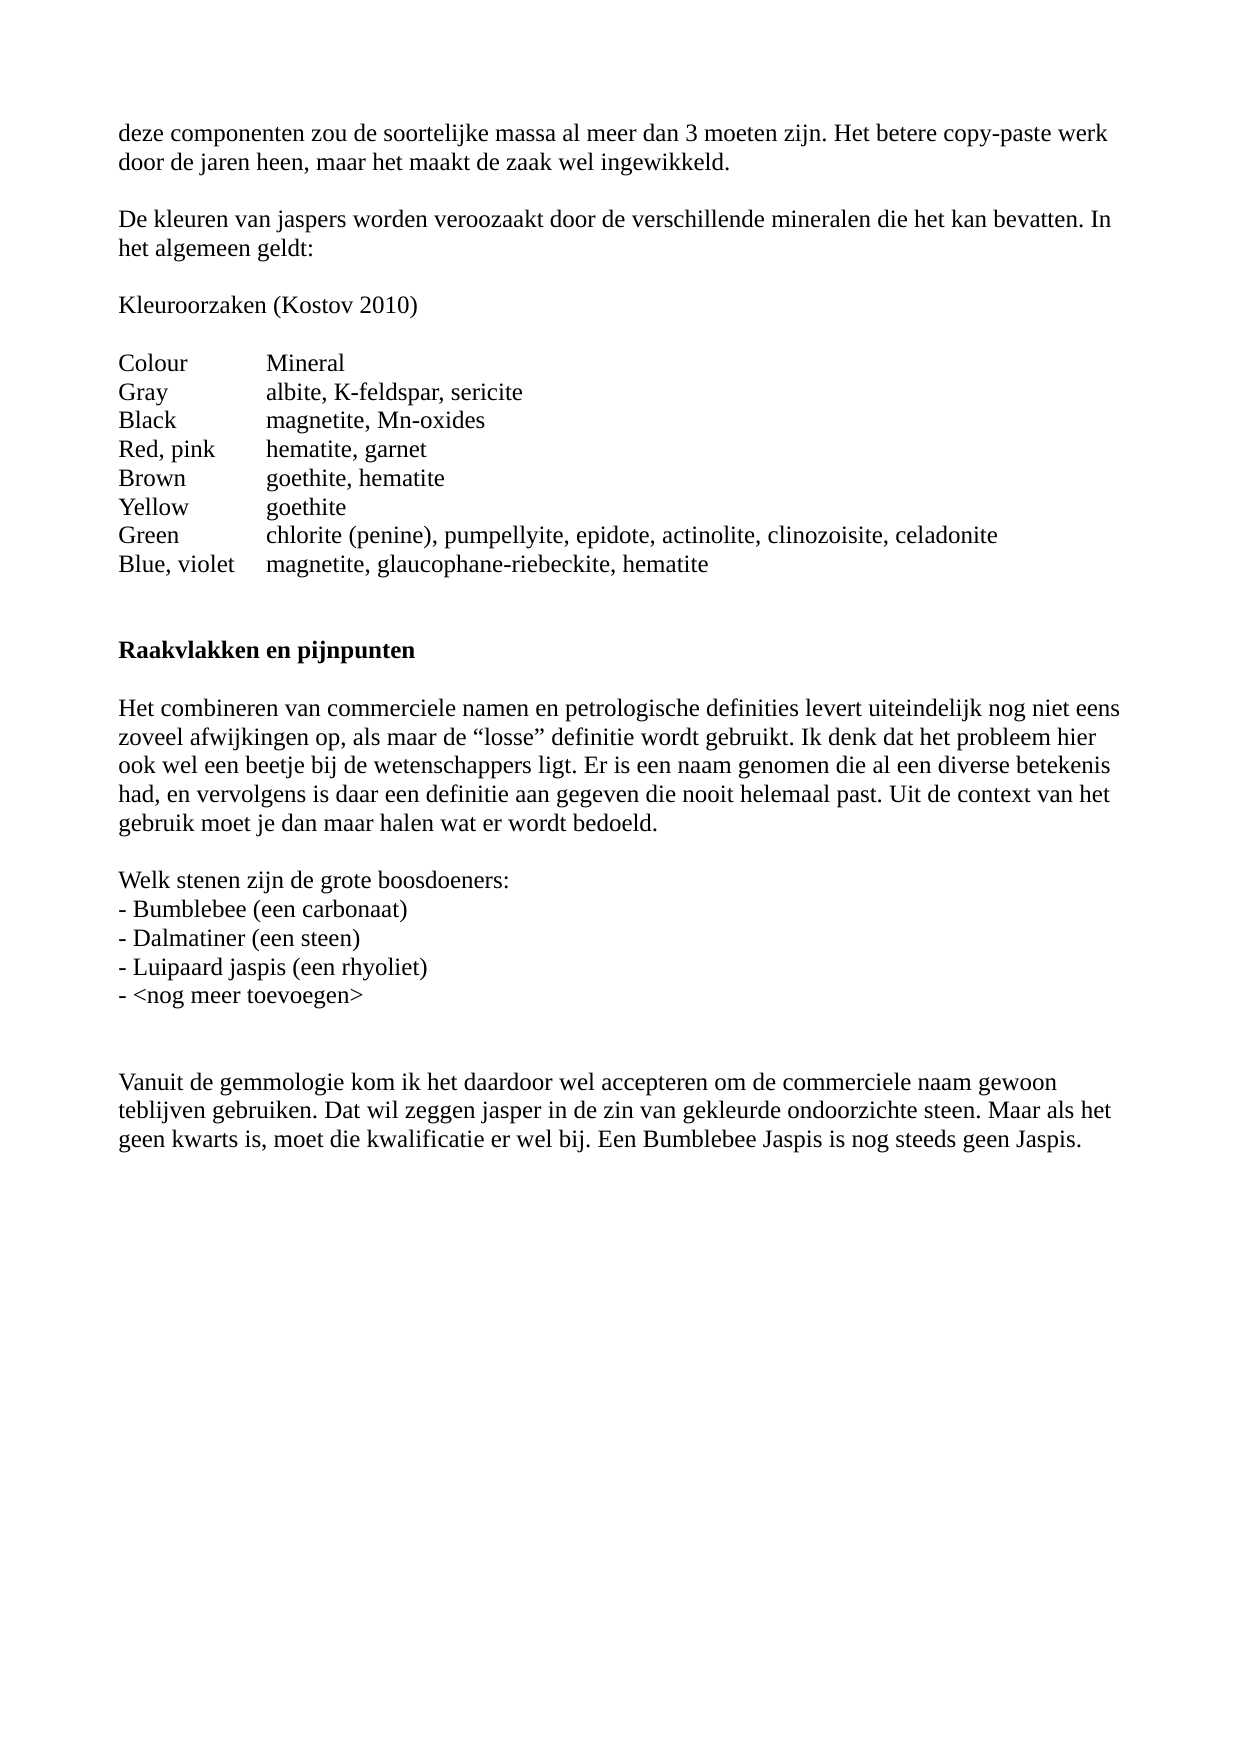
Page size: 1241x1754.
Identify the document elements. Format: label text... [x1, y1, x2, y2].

text Brown goethite, hematite [118, 463, 1122, 492]
text Green chlorite (penine), pumpellyite, epidote, actinolite, clinozoisite, celadonite [118, 521, 1122, 549]
text Raakvlakken en pijnpunten [118, 636, 1122, 664]
text Black magnetite, Mn-oxides [118, 406, 1122, 434]
text Blue, violet magnetite, glaucophane-riebeckite, hematite [118, 549, 1122, 578]
text - Bumblebee (een carbonaat) [118, 894, 1122, 923]
text Kleuroorzaken (Kostov 2010) [118, 291, 1122, 319]
text - Luipaard jaspis (een rhyoliet) [118, 952, 1122, 981]
text Colour Мineral [118, 348, 1122, 377]
text Vanuit de gemmologie kom ik het daardoor wel accepteren om de commerciele naam gewoon teblijven gebruiken. Dat wil zeggen jasper in de zin van gekleurde ondoorzichte steen. Maar als het geen kwarts is, moet die kwalificatie er wel bij. Een Bumblebee Jaspis is nog steeds geen Jaspis. [118, 1067, 1122, 1153]
text Welk stenen zijn de grote boosdoeners: [118, 866, 1122, 894]
text Gray albite, К-feldspar, sericite [118, 377, 1122, 406]
text deze componenten zou de soortelijke massa al meer dan 3 moeten zijn. Het betere copy-paste werk door de jaren heen, maar het maakt de zaak wel ingewikkeld. [118, 118, 1122, 176]
text De kleuren van jaspers worden veroozaakt door de verschillende mineralen die het kan bevatten. In het algemeen geldt: [118, 204, 1122, 262]
text Red, pink hematite, garnet [118, 434, 1122, 463]
text - Dalmatiner (een steen) [118, 923, 1122, 952]
text Yellow goethite [118, 492, 1122, 521]
text - <nog meer toevoegen> [118, 981, 1122, 1009]
text Het combineren van commerciele namen en petrologische definities levert uiteindelijk nog niet eens zoveel afwijkingen op, als maar de “losse” definitie wordt gebruikt. Ik denk dat het probleem hier ook wel een beetje bij de wetenschappers ligt. Er is een naam genomen die al een diverse betekenis had, en vervolgens is daar een definitie aan gegeven die nooit helemaal past. Uit de context van het gebruik moet je dan maar halen wat er wordt bedoeld. [118, 693, 1122, 837]
